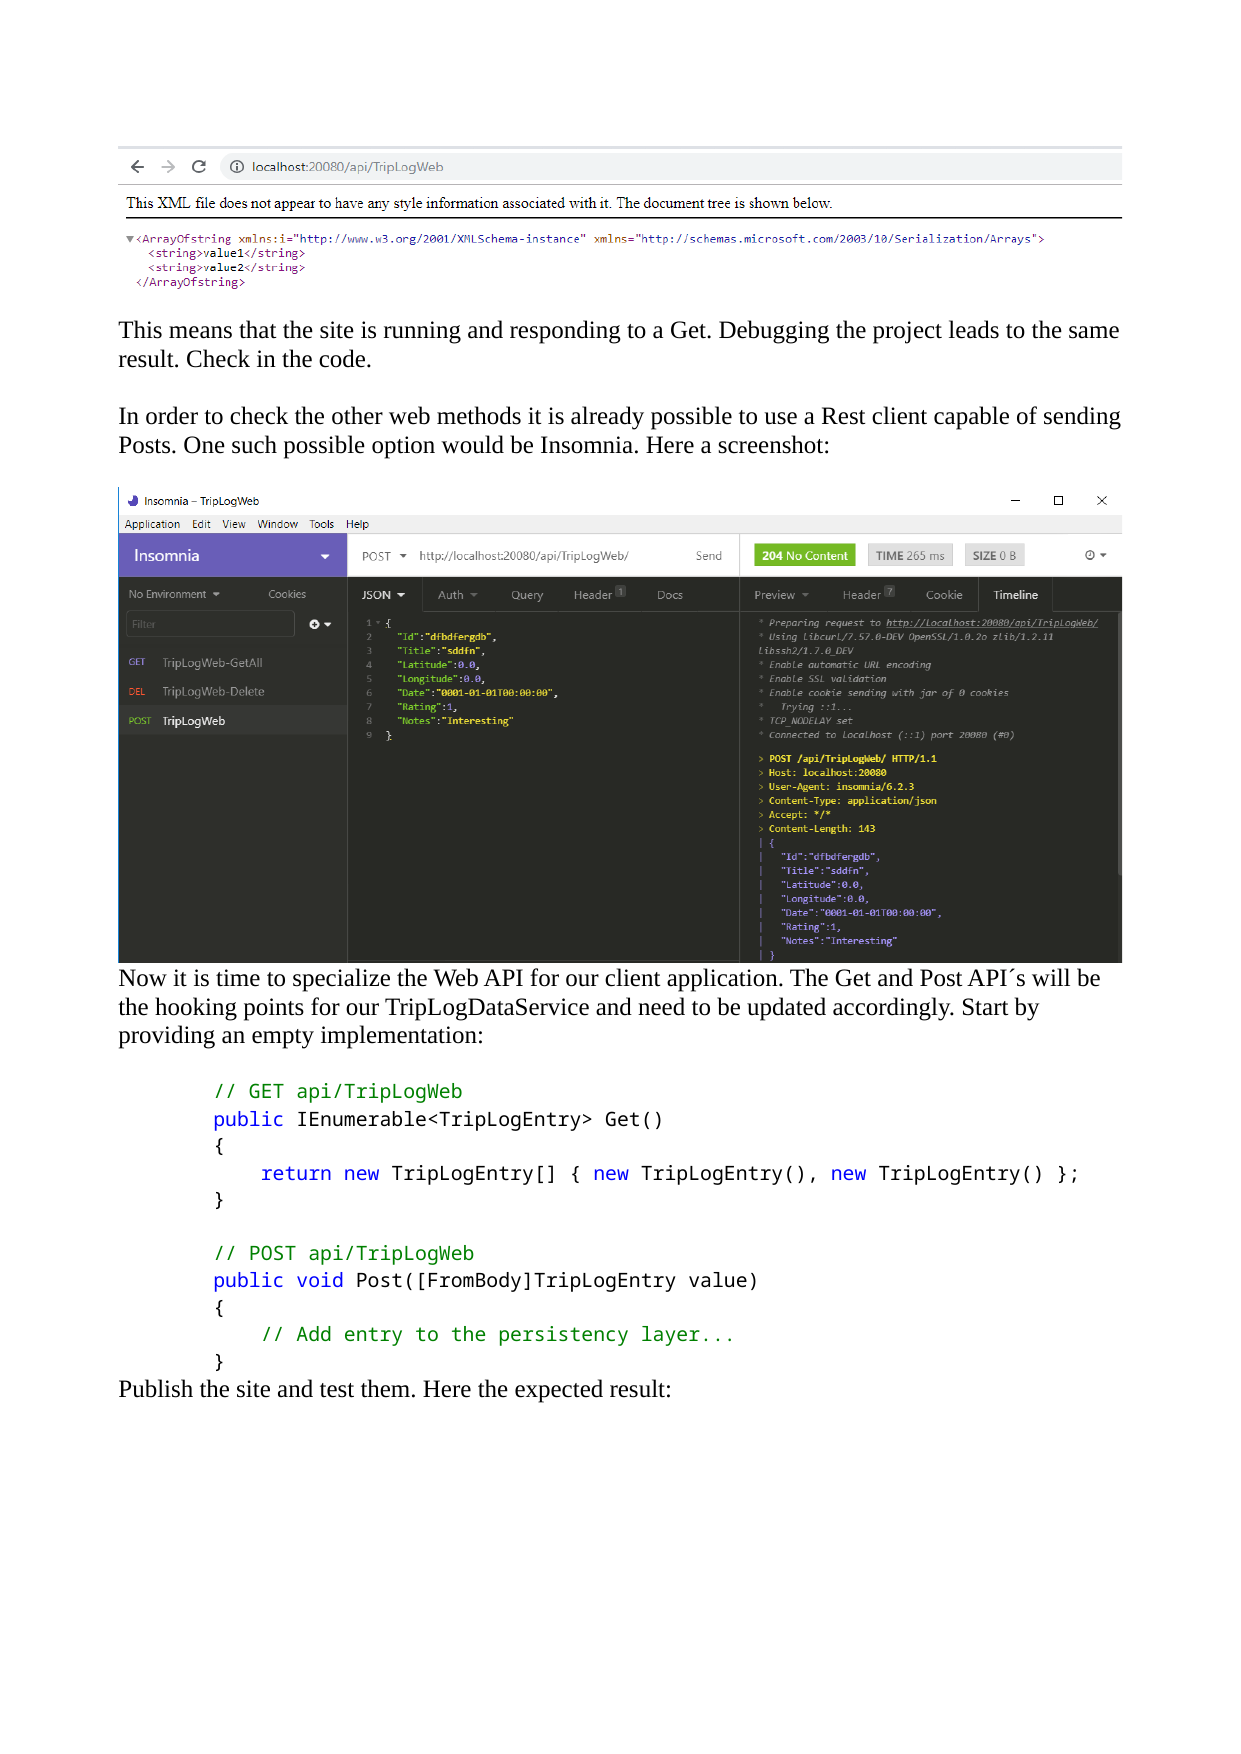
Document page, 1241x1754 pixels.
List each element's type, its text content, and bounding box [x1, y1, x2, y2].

text { [118, 1132, 1122, 1159]
picture [118, 487, 1123, 963]
text // POST api/TripLogWeb [118, 1240, 1122, 1267]
text public void Post([FromBody]TripLogEntry value) [118, 1267, 1122, 1294]
text Now it is time to specialize the Web API for our client application. The Get and Post API´s will be the hooking points for our TripLogDataService and need to be updated accordingly. Start by providing an empty implementation: [118, 963, 1122, 1049]
text return new TripLogEntry[] { new TripLogEntry(), new TripLogEntry() }; [118, 1159, 1122, 1186]
text Publish the site and test them. Here the expected result: [118, 1374, 1122, 1403]
text This means that the site is running and responding to a Get. Debugging the project leads to the same result. Check in the code. [118, 315, 1122, 372]
text } [118, 1186, 1122, 1213]
text } [118, 1348, 1122, 1374]
text In order to check the other web methods it is already possible to use a Rest client capable of sending Posts. One such possible option would be Insomnia. Here a screenshot: [118, 401, 1122, 459]
picture [118, 146, 1123, 315]
text { [118, 1294, 1122, 1321]
text // GET api/TripLogWeb [118, 1078, 1122, 1105]
text public IEnumerable<TripLogEntry> Get() [118, 1105, 1122, 1132]
text // Add entry to the persistency layer... [118, 1321, 1122, 1348]
